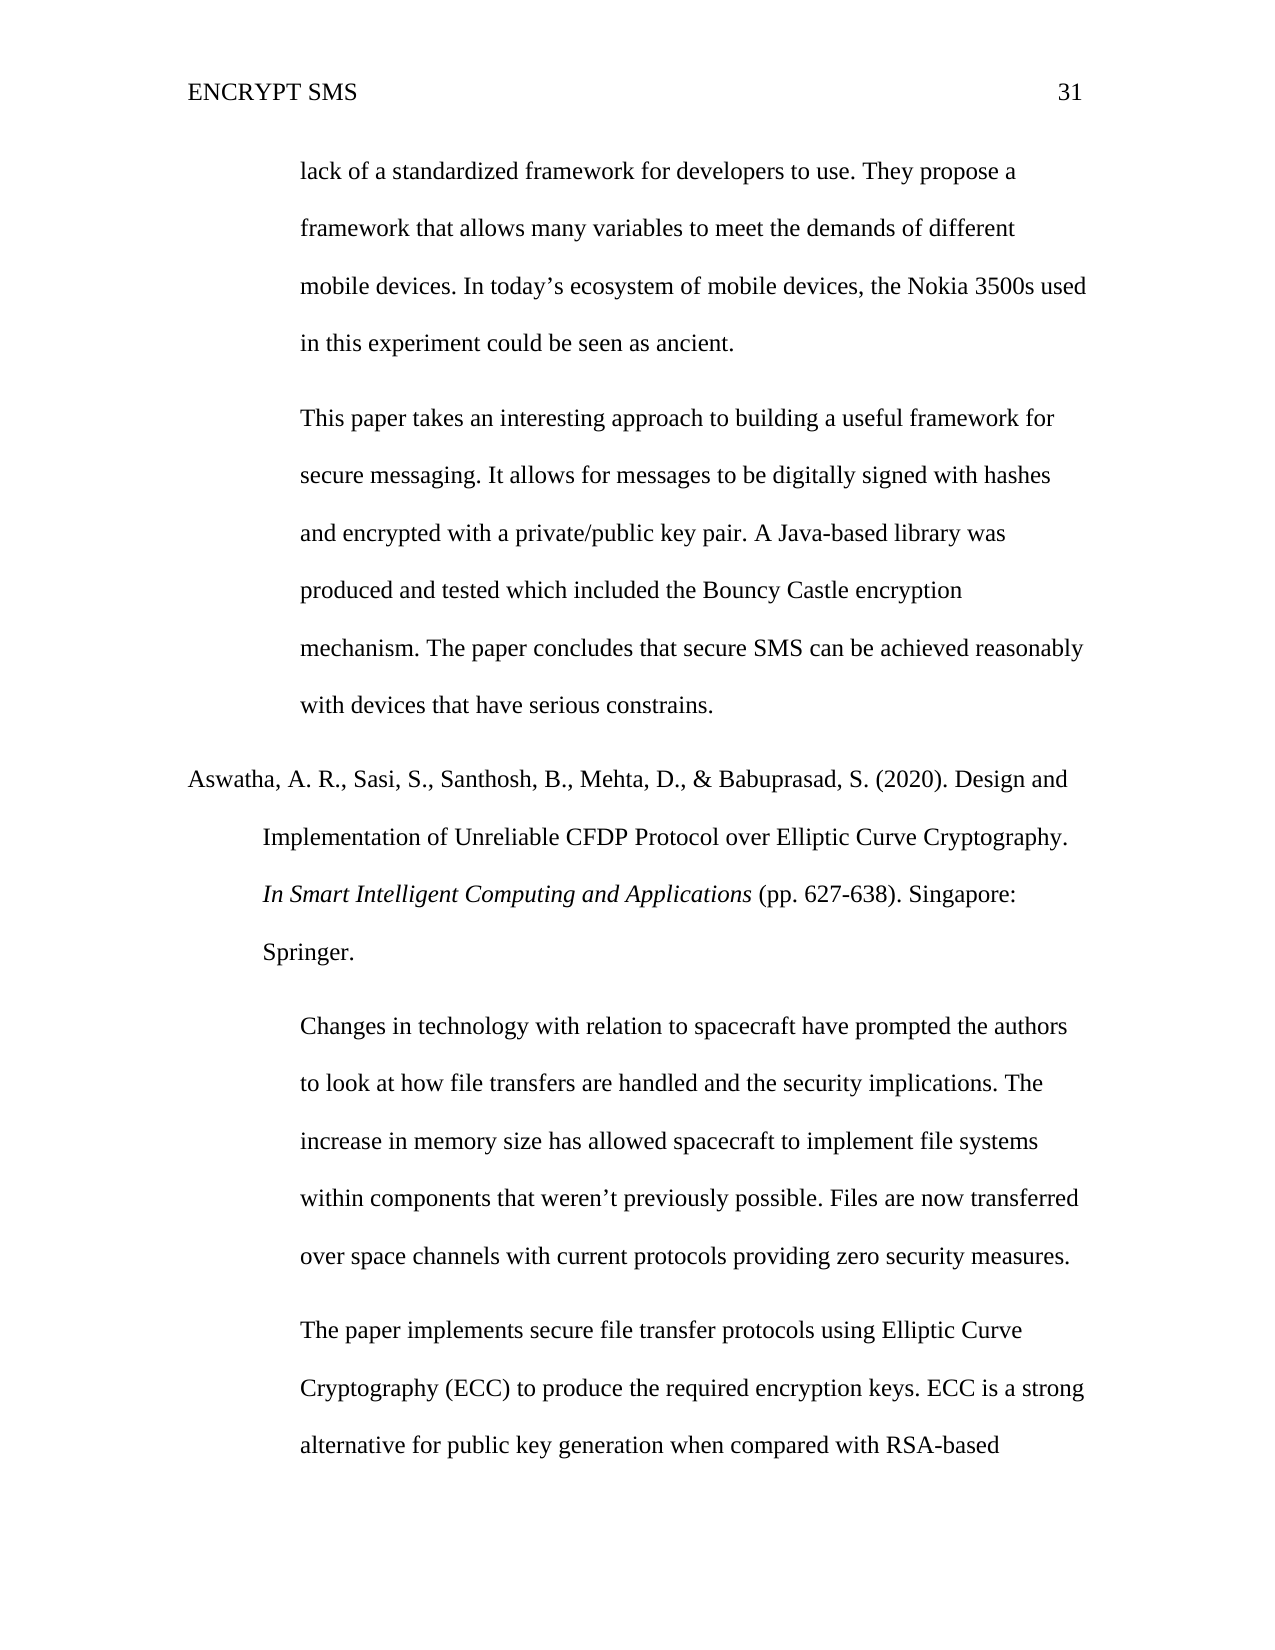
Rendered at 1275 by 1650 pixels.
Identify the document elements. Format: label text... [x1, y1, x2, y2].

text The paper implements secure file transfer protocols using Elliptic Curve Cryptography (ECC) to produce the required encryption keys. ECC is a strong alternative for public key generation when compared with RSA-based [300, 1315, 1087, 1459]
text lack of a standardized framework for developers to use. They propose a framework that allows many variables to meet the demands of different mobile devices. In today’s ecosystem of mobile devices, the Nokia 3500s used in this experiment could be seen as ancient. [300, 156, 1087, 357]
text Aswatha, A. R., Sasi, S., Santhosh, B., Mehta, D., & Babuprasad, S. (2020). Design and Implementation of Unreliable CFDP Protocol over Elliptic Curve Cryptography. In Smart Intelligent Computing and Applications (pp. 627-638). Singapore: Springer. [187, 764, 1087, 966]
text This paper takes an interesting approach to building a useful framework for secure messaging. It allows for messages to be digitally signed with hashes and encrypted with a private/public key pair. A Java-based library was produced and tested which included the Bouncy Castle encryption mechanism. The paper concludes that secure SMS can be achieved reasonably with devices that have serious constrains. [300, 403, 1087, 719]
text Changes in technology with relation to spacecraft have prompted the authors to look at how file transfers are handled and the security implications. The increase in memory size has allowed spacecraft to implement file systems within components that weren’t previously possible. Files are now transferred over space channels with current protocols providing zero security measures. [300, 1011, 1087, 1270]
